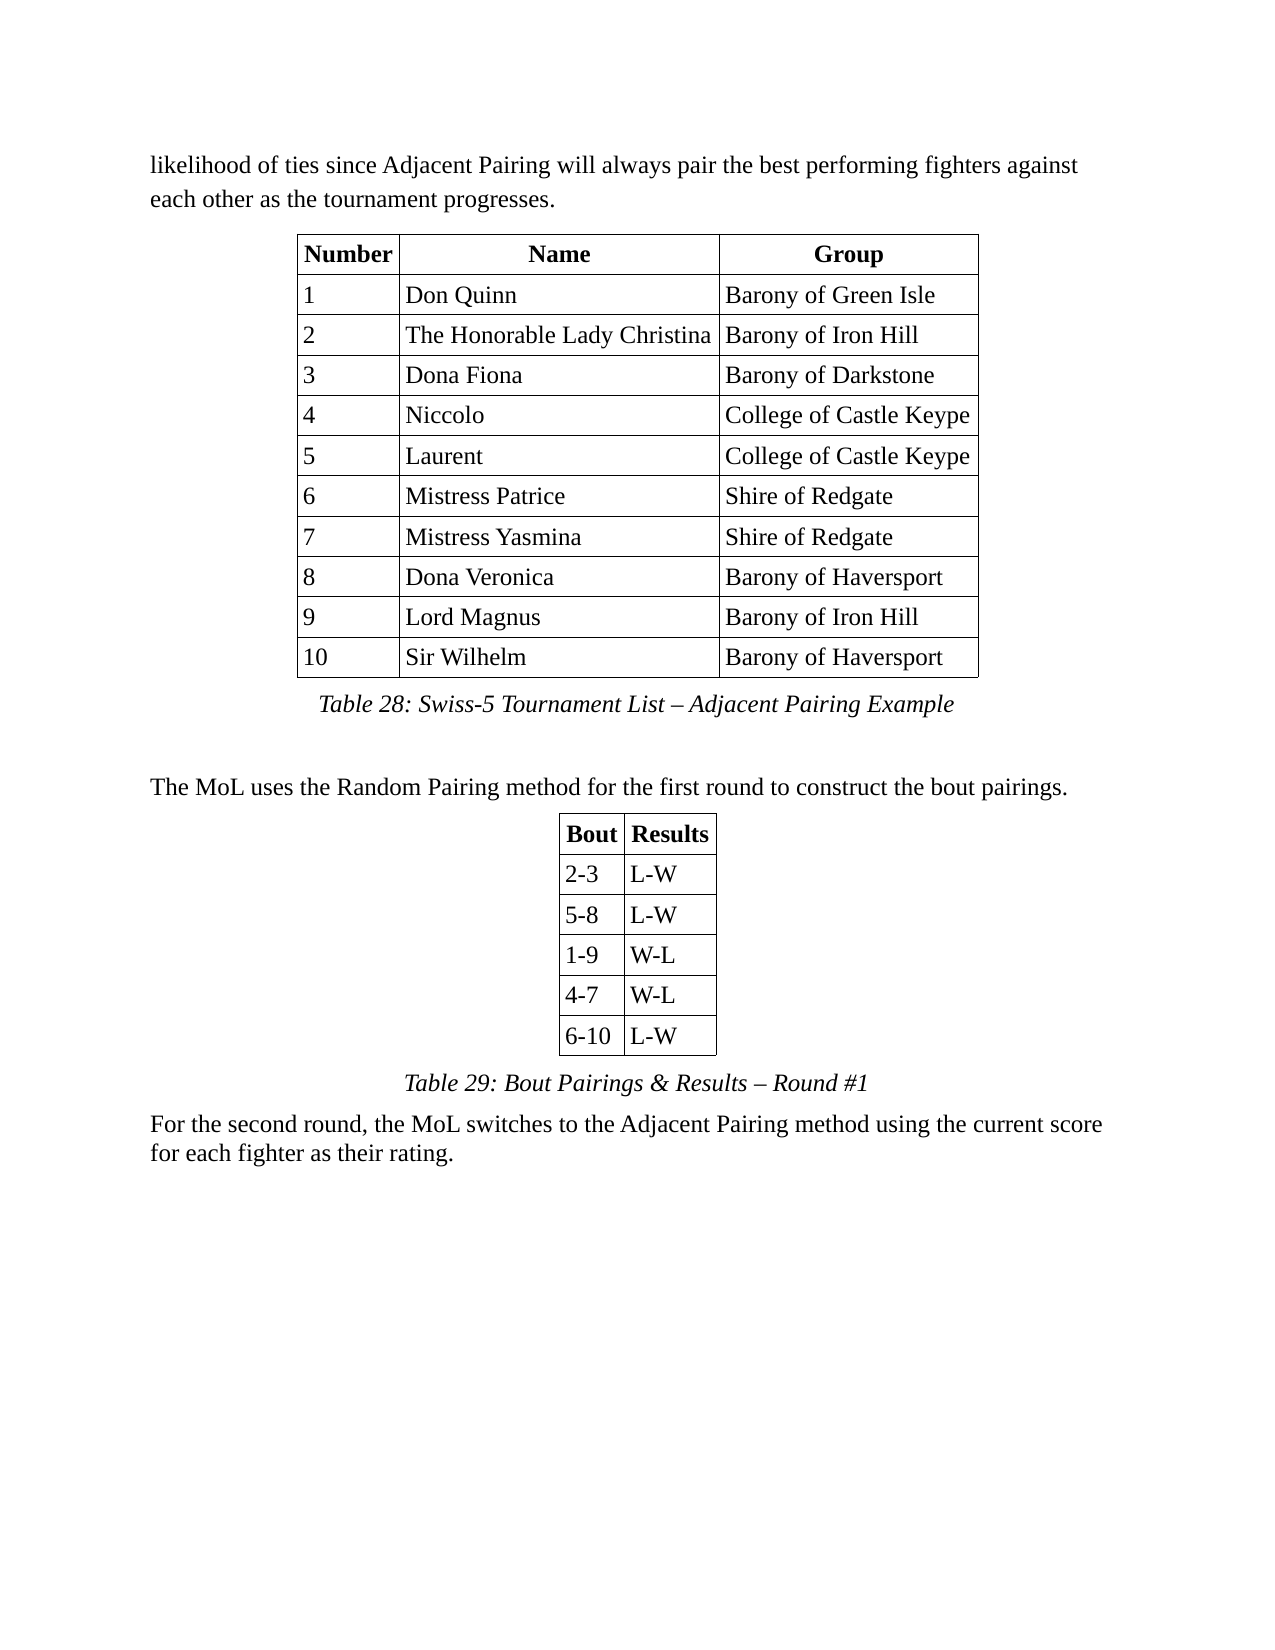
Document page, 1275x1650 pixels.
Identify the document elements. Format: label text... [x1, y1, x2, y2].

text likelihood of ties since Adjacent Pairing will always pair the best performing fighters against each other as the tournament progresses. [150, 150, 1125, 213]
table_cell Laurent [400, 436, 719, 475]
table_cell 3 [298, 356, 399, 395]
table_header Group [720, 235, 978, 274]
table_cell 5-8 [560, 895, 624, 934]
table_cell Barony of Haversport [720, 638, 978, 677]
table_cell L-W [625, 895, 716, 934]
table_cell Barony of Iron Hill [720, 597, 978, 637]
table_cell W-L [625, 976, 716, 1015]
table_cell Dona Veronica [400, 557, 719, 596]
table_cell 1-9 [560, 935, 624, 974]
table_header Results [625, 814, 716, 854]
table_cell College of Castle Keype [720, 436, 978, 475]
text For the second round, the MoL switches to the Adjacent Pairing method using the current score for each fighter as their rating. [150, 1109, 1125, 1167]
table_header Bout [560, 814, 624, 854]
table_header Name [400, 235, 719, 274]
table_cell Mistress Yasmina [400, 517, 719, 556]
table_cell Barony of Haversport [720, 557, 978, 596]
text Table 29: Bout Pairings & Results – Round #1 [150, 1068, 1125, 1097]
table_cell 7 [298, 517, 399, 556]
table_cell 10 [298, 638, 399, 677]
table_cell Barony of Iron Hill [720, 315, 978, 354]
table_cell L-W [625, 855, 716, 894]
table_cell Mistress Patrice [400, 476, 719, 516]
table_cell The Honorable Lady Christina [400, 315, 719, 354]
table_cell 4 [298, 396, 399, 435]
table_cell 8 [298, 557, 399, 596]
table_header Number [298, 235, 399, 274]
text The MoL uses the Random Pairing method for the first round to construct the bout pairings. [150, 772, 1125, 801]
table_cell L-W [625, 1016, 716, 1055]
text Table 28: Swiss-5 Tournament List – Adjacent Pairing Example [150, 689, 1125, 718]
table_cell 5 [298, 436, 399, 475]
table_cell Barony of Green Isle [720, 275, 978, 314]
table_cell Sir Wilhelm [400, 638, 719, 677]
table_cell 2-3 [560, 855, 624, 894]
table_cell Lord Magnus [400, 597, 719, 637]
table_cell 6 [298, 476, 399, 516]
table_cell 1 [298, 275, 399, 314]
table_cell Shire of Redgate [720, 476, 978, 516]
table_cell 6-10 [560, 1016, 624, 1055]
table_cell Niccolo [400, 396, 719, 435]
table_cell College of Castle Keype [720, 396, 978, 435]
table_cell 2 [298, 315, 399, 354]
table_cell 9 [298, 597, 399, 637]
table_cell Dona Fiona [400, 356, 719, 395]
table_cell Shire of Redgate [720, 517, 978, 556]
table_cell W-L [625, 935, 716, 974]
table_cell Don Quinn [400, 275, 719, 314]
table_cell Barony of Darkstone [720, 356, 978, 395]
table_cell 4-7 [560, 976, 624, 1015]
